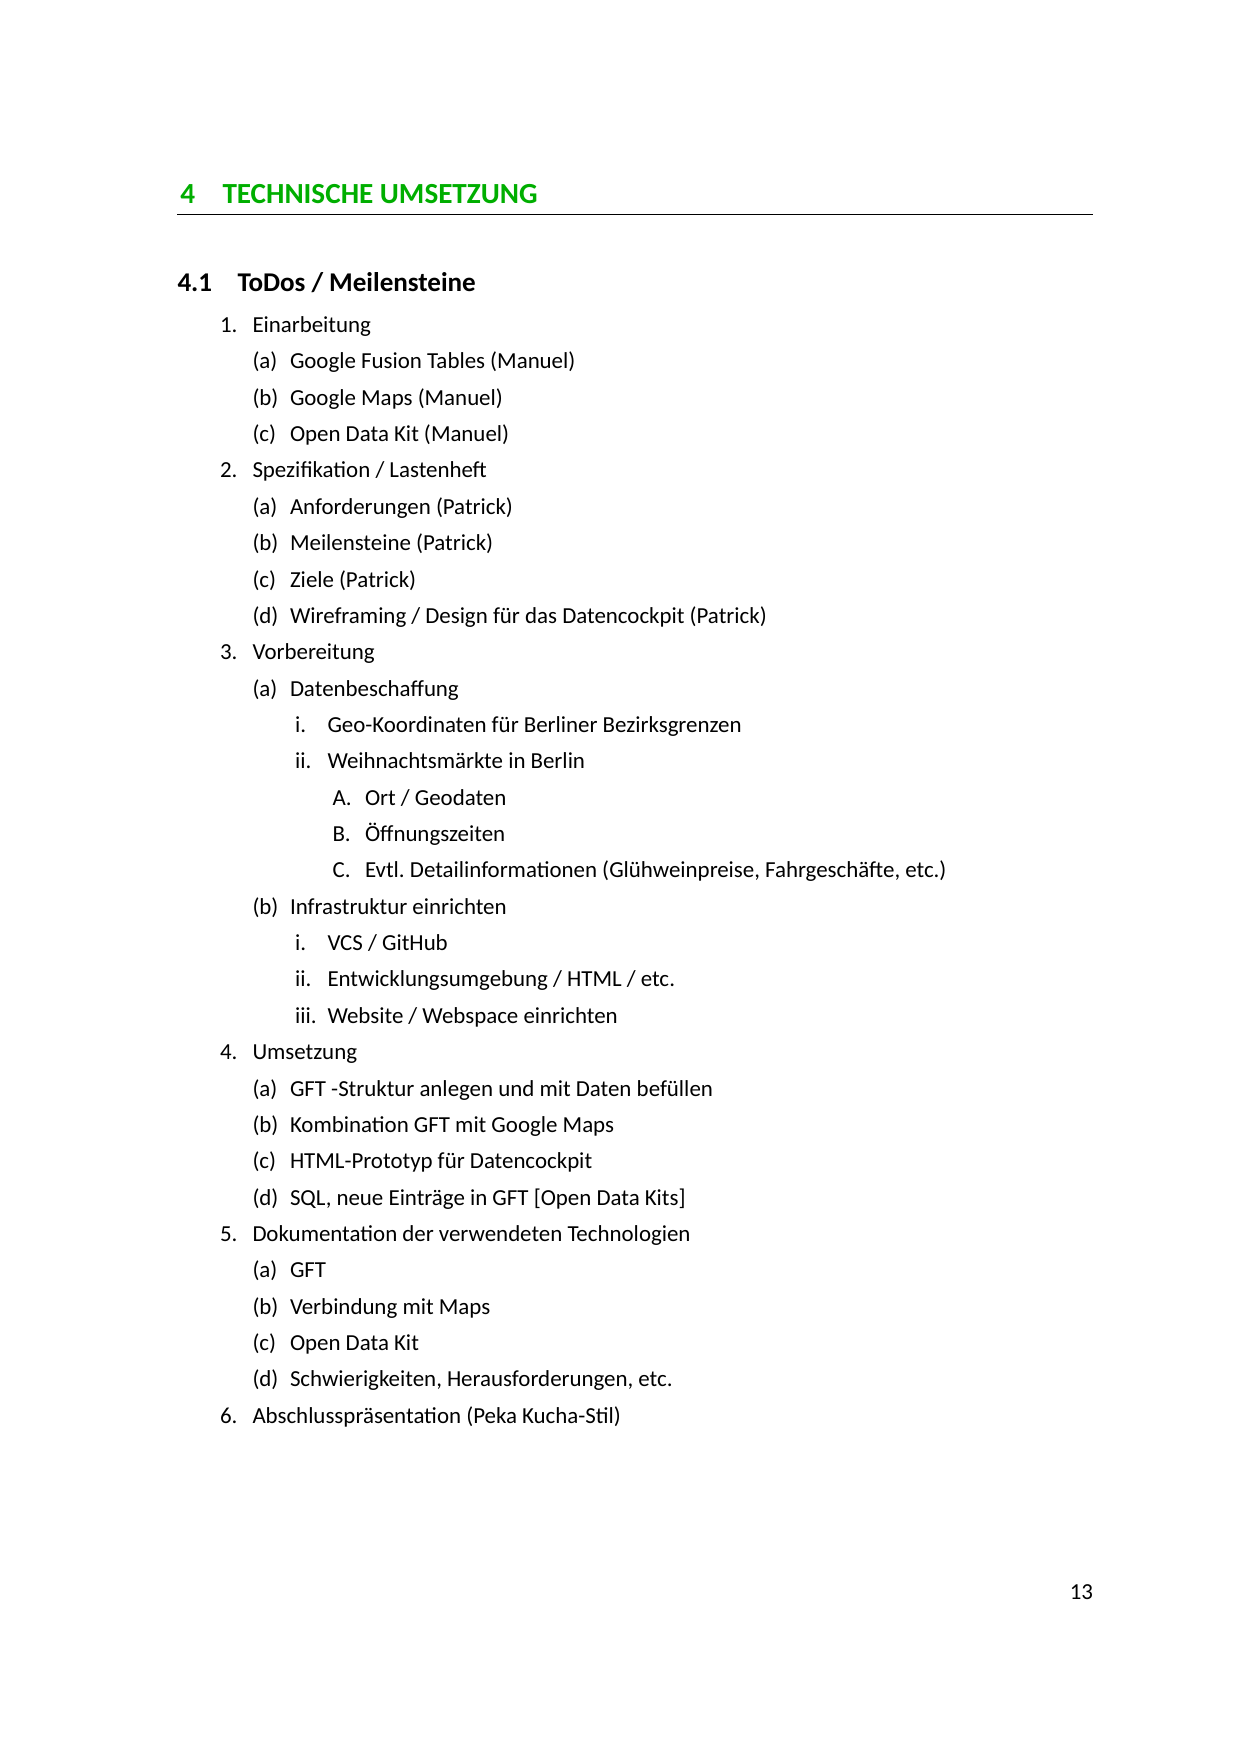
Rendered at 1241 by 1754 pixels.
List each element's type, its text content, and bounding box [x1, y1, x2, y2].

list Abschlusspräsentation (Peka Kucha-Stil) [215, 1401, 1093, 1429]
list Verbindung mit Maps [252, 1292, 1093, 1320]
list Google Fusion Tables (Manuel) [252, 347, 1093, 374]
list Öffnungszeiten [327, 819, 1093, 847]
list Evtl. Detailinformationen (Glühweinpreise, Fahrgeschäfte, etc.) [327, 856, 1093, 883]
list Open Data Kit (Manuel) [252, 419, 1093, 447]
list Google Maps (Manuel) [252, 383, 1093, 411]
list HTML-Prototyp für Datencockpit [252, 1146, 1093, 1174]
list Dokumentation der verwendeten Technologien [215, 1219, 1093, 1247]
list Einarbeitung [215, 310, 1093, 338]
list Ort / Geodaten [327, 783, 1093, 811]
list Wireframing / Design für das Datencockpit (Patrick) [252, 601, 1093, 629]
subtitle Technische Umsetzung [177, 172, 1093, 214]
list Anforderungen (Patrick) [252, 492, 1093, 520]
list GFT [252, 1255, 1093, 1283]
list Vorbereitung [215, 637, 1093, 665]
list Entwicklungsumgebung / HTML / etc. [290, 964, 1093, 993]
list Open Data Kit [252, 1328, 1093, 1356]
list Schwierigkeiten, Herausforderungen, etc. [252, 1364, 1093, 1392]
list SQL, neue Einträge in GFT [Open Data Kits] [252, 1183, 1093, 1211]
list Umsetzung [215, 1037, 1093, 1065]
list Meilensteine (Patrick) [252, 528, 1093, 556]
list Website / Webspace einrichten [290, 1001, 1093, 1029]
list Kombination GFT mit Google Maps [252, 1110, 1093, 1138]
list Weihnachtsmärkte in Berlin [290, 746, 1093, 774]
list Ziele (Patrick) [252, 565, 1093, 593]
list VCS / GitHub [290, 928, 1093, 956]
list Spezifikation / Lastenheft [215, 456, 1093, 484]
list GFT -Struktur anlegen und mit Daten befüllen [252, 1074, 1093, 1102]
list Geo-Koordinaten für Berliner Bezirksgrenzen [290, 710, 1093, 738]
list Datenbeschaffung [252, 674, 1093, 702]
subtitle ToDos / Meilensteine [177, 265, 1093, 298]
list Infrastruktur einrichten [252, 892, 1093, 920]
